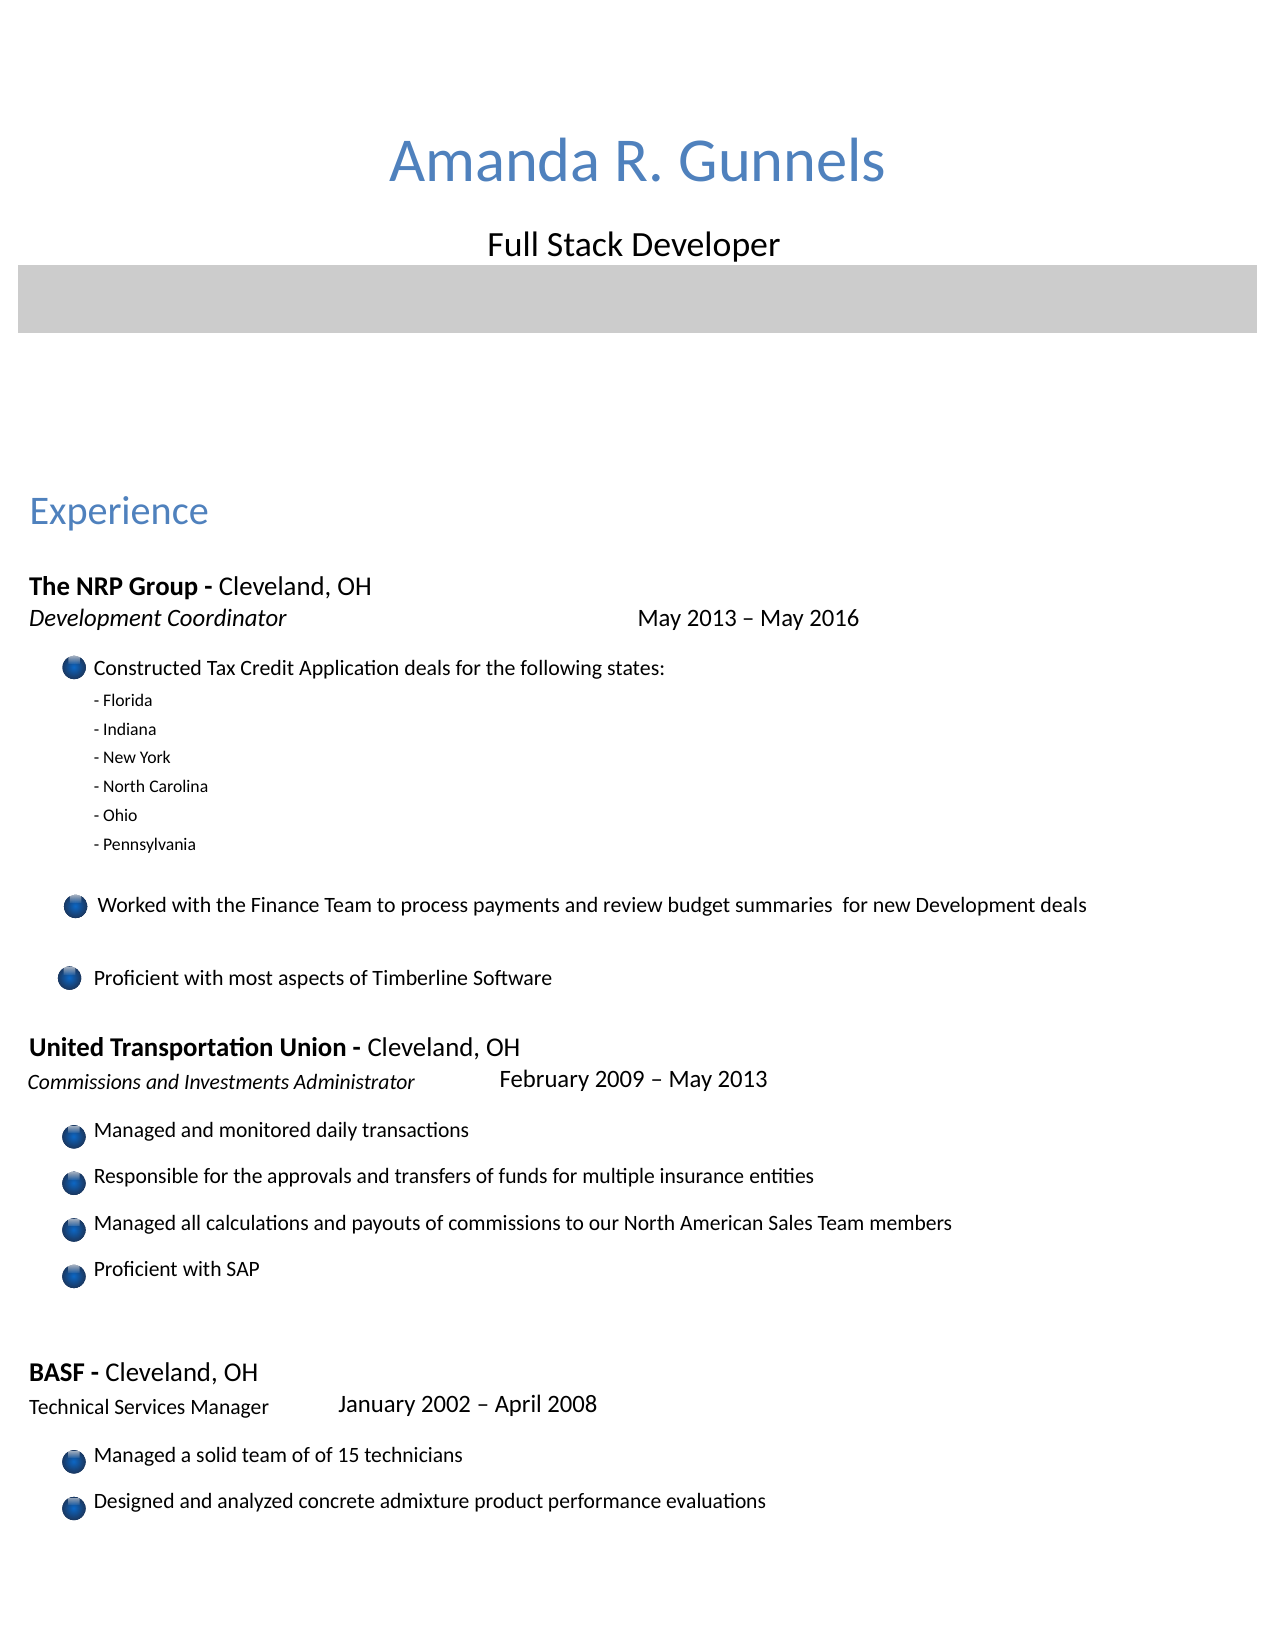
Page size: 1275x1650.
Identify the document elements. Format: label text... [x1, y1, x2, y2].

text Technical Services Manager January 2002 – April 2008 [29, 1388, 1275, 1436]
list Constructed Tax Credit Application deals for the following states: [61, 654, 1260, 681]
list Worked with the Finance Team to process payments and review budget summaries for new Development deals [62, 891, 1260, 922]
text United Transportation Union - Cleveland, OH [29, 1030, 1275, 1063]
list - North Carolina [93, 776, 1260, 797]
text BASF - Cleveland, OH [29, 1355, 1275, 1388]
text Full Stack Developer [18, 197, 1257, 265]
list - New York [93, 747, 1260, 768]
list - Ohio [93, 804, 1260, 826]
list Managed a solid team of of 15 technicians [60, 1441, 1257, 1483]
list - Florida [93, 689, 1260, 711]
text Amanda R. Gunnels [18, 121, 1257, 197]
list - Pennsylvania [93, 833, 1260, 855]
text Commissions and Investments Administrator February 2009 – May 2013 [27, 1063, 1275, 1111]
text The NRP Group - Cleveland, OH [29, 553, 1257, 602]
list Managed all calculations and payouts of commissions to our North American Sales Team members [60, 1209, 1257, 1251]
list Proficient with most aspects of Timberline Software [56, 964, 1257, 992]
list Proficient with SAP [60, 1255, 1257, 1297]
text Experience [29, 485, 1257, 534]
text Development Coordinator May 2013 – May 2016 [29, 602, 1257, 650]
list Designed and analyzed concrete admixture product performance evaluations [60, 1487, 1257, 1529]
list - Indiana [93, 718, 1260, 739]
list Responsible for the approvals and transfers of funds for multiple insurance entities [60, 1162, 1257, 1204]
list Managed and monitored daily transactions [60, 1116, 1257, 1158]
